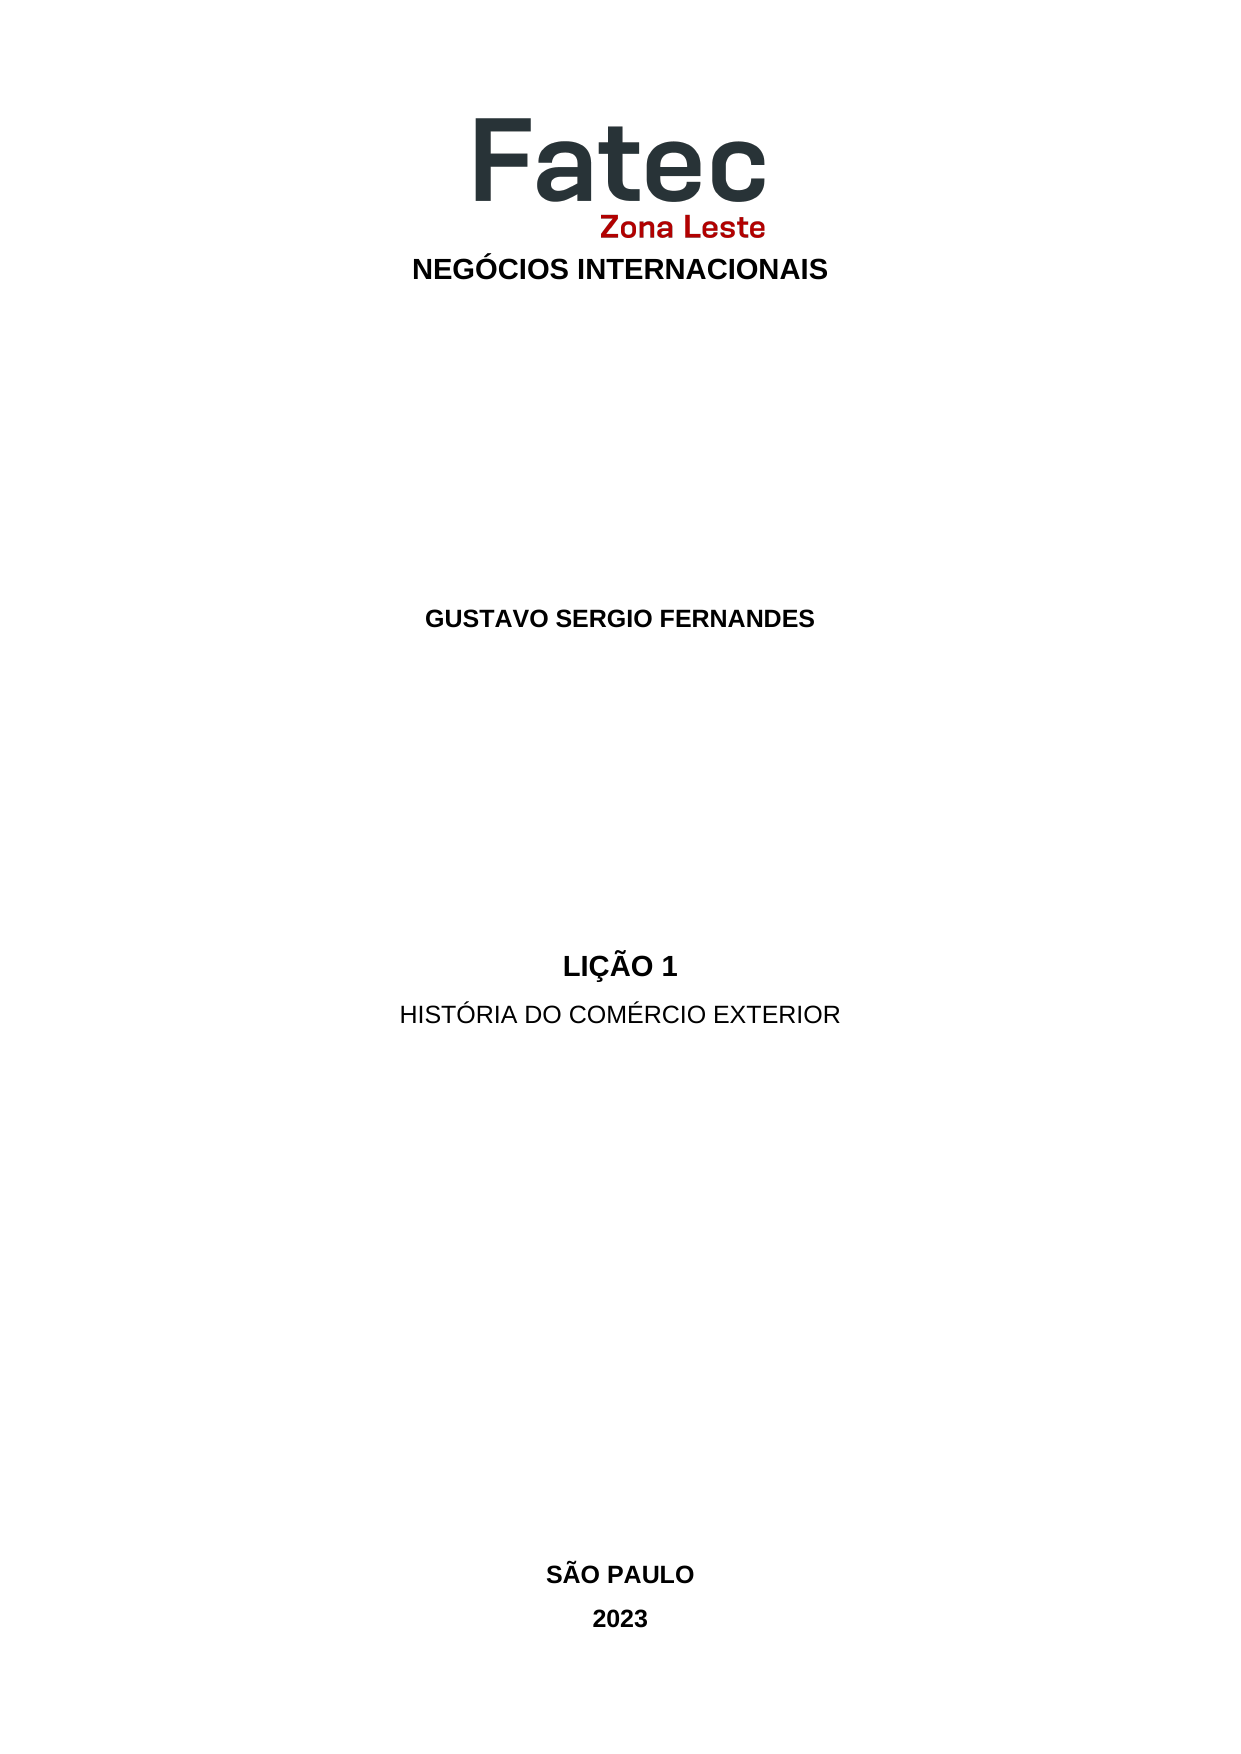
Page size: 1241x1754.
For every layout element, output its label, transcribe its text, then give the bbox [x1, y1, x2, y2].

text SÃO PAULO [118, 1560, 1122, 1589]
picture [475, 118, 765, 238]
text GUSTAVO SERGIO FERNANDES [118, 604, 1122, 633]
text LIÇÃO 1 [118, 949, 1122, 983]
text 2023 [118, 1603, 1122, 1632]
text HISTÓRIA DO COMÉRCIO EXTERIOR [118, 1000, 1122, 1028]
text NEGÓCIOS INTERNACIONAIS [118, 252, 1122, 286]
